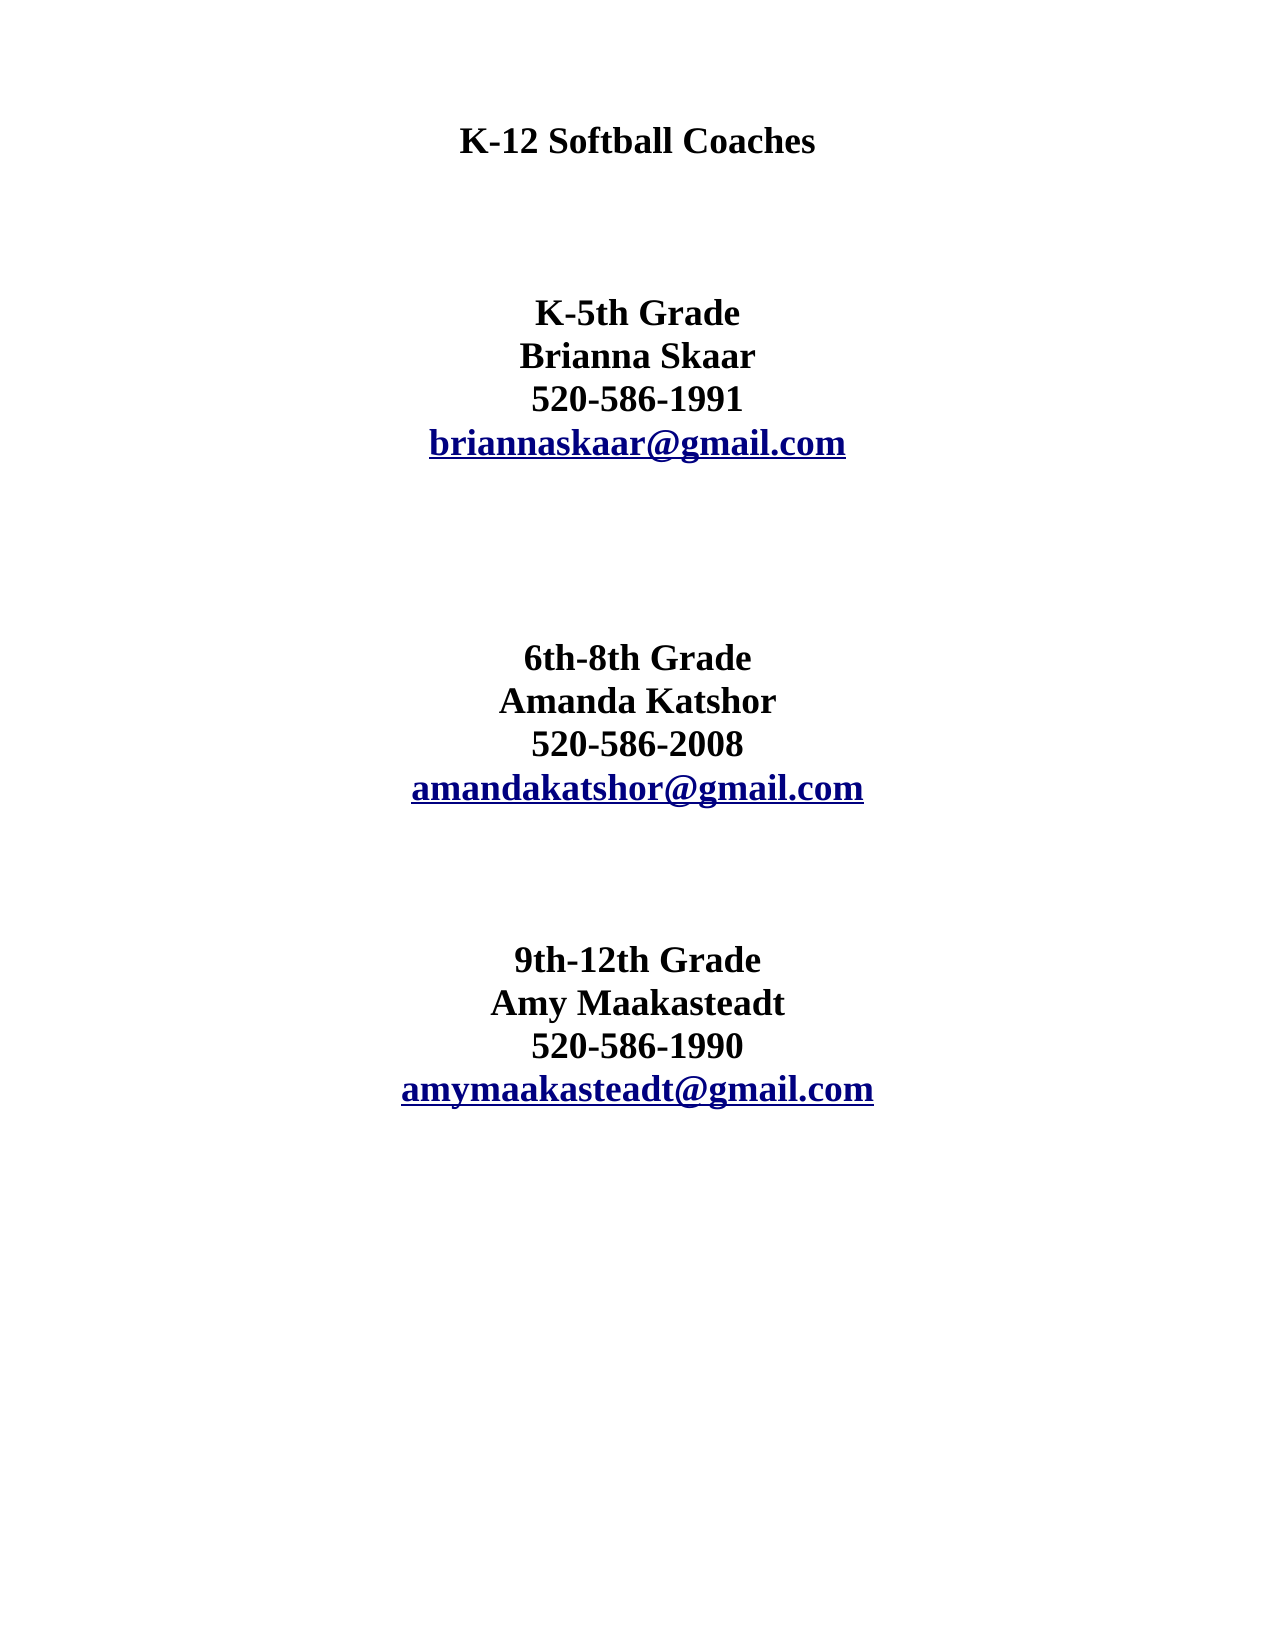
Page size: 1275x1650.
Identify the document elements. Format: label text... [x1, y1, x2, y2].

text 520-586-1991 [118, 377, 1157, 420]
text Amy Maakasteadt [118, 981, 1157, 1024]
text K-5th Grade [118, 291, 1157, 334]
text amymaakasteadt@gmail.com [118, 1067, 1157, 1110]
text amandakatshor@gmail.com [118, 765, 1157, 808]
text 520-586-1990 [118, 1024, 1157, 1067]
text 6th-8th Grade [118, 636, 1157, 679]
text Brianna Skaar [118, 334, 1157, 377]
text Amanda Katshor [118, 679, 1157, 722]
text K-12 Softball Coaches [118, 118, 1157, 161]
text 9th-12th Grade [118, 937, 1157, 981]
text briannaskaar@gmail.com [118, 420, 1157, 463]
text 520-586-2008 [118, 722, 1157, 765]
